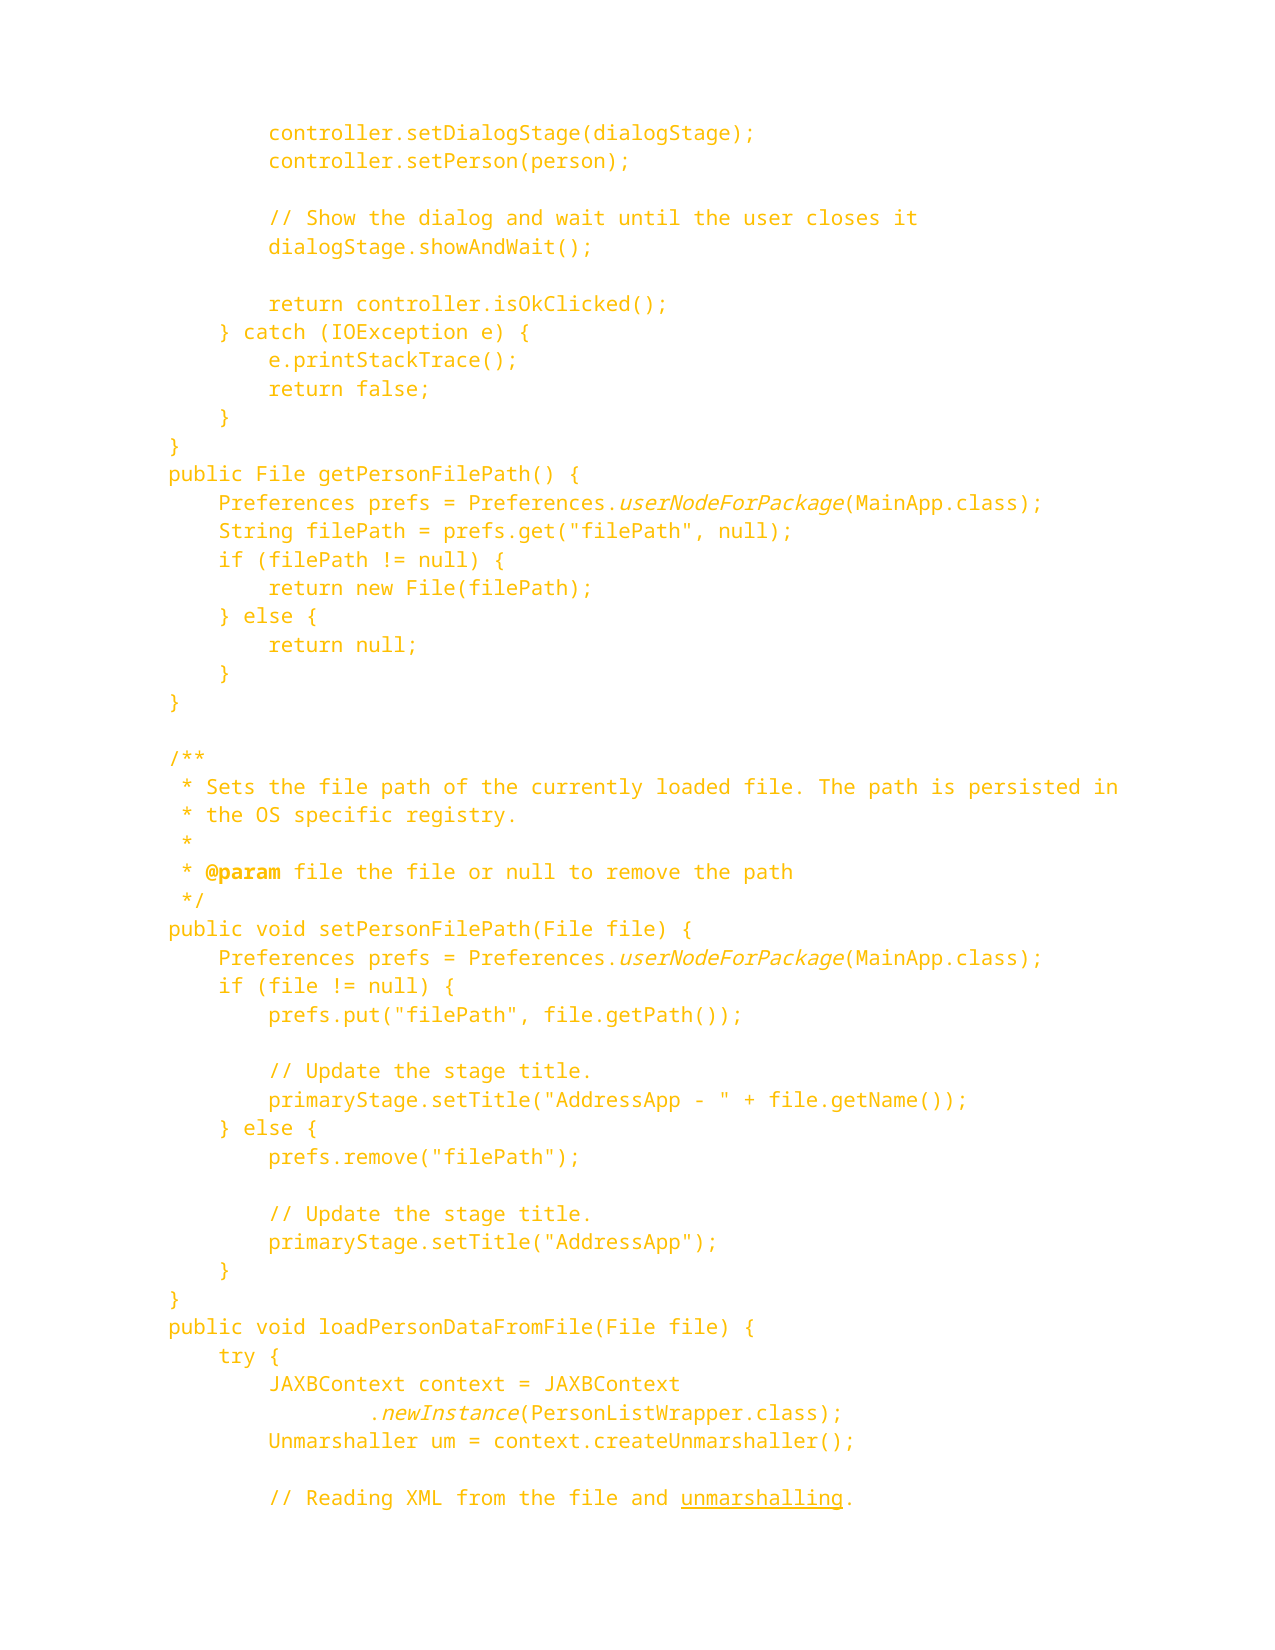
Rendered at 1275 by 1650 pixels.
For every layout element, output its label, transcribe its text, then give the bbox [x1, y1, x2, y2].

text } else { [118, 1113, 1157, 1142]
text return controller.isOkClicked(); [118, 289, 1157, 317]
text String filePath = prefs.get("filePath", null); [118, 516, 1157, 545]
text } [118, 1256, 1157, 1284]
text Preferences prefs = Preferences.userNodeForPackage(MainApp.class); [118, 488, 1157, 516]
text } else { [118, 602, 1157, 630]
text dialogStage.showAndWait(); [118, 232, 1157, 260]
text // Show the dialog and wait until the user closes it [118, 203, 1157, 232]
text e.printStackTrace(); [118, 346, 1157, 374]
text } catch (IOException e) { [118, 317, 1157, 346]
text try { [118, 1341, 1157, 1369]
text if (file != null) { [118, 971, 1157, 1000]
text prefs.put("filePath", file.getPath()); [118, 1000, 1157, 1028]
text JAXBContext context = JAXBContext [118, 1369, 1157, 1398]
text Unmarshaller um = context.createUnmarshaller(); [118, 1426, 1157, 1455]
text controller.setDialogStage(dialogStage); [118, 118, 1157, 147]
text } [118, 431, 1157, 459]
text * @param file the file or null to remove the path [118, 857, 1157, 886]
text public File getPersonFilePath() { [118, 459, 1157, 488]
text return null; [118, 630, 1157, 658]
text public void setPersonFilePath(File file) { [118, 914, 1157, 943]
text } [118, 402, 1157, 431]
text } [118, 1284, 1157, 1312]
text return false; [118, 374, 1157, 402]
text } [118, 687, 1157, 715]
text // Update the stage title. [118, 1199, 1157, 1227]
text * the OS specific registry. [118, 801, 1157, 829]
text primaryStage.setTitle("AddressApp"); [118, 1227, 1157, 1256]
text public void loadPersonDataFromFile(File file) { [118, 1312, 1157, 1341]
text */ [118, 886, 1157, 914]
text controller.setPerson(person); [118, 147, 1157, 175]
text // Reading XML from the file and unmarshalling. [118, 1483, 1157, 1512]
text * [118, 829, 1157, 857]
text .newInstance(PersonListWrapper.class); [118, 1398, 1157, 1426]
text primaryStage.setTitle("AddressApp - " + file.getName()); [118, 1085, 1157, 1113]
text Preferences prefs = Preferences.userNodeForPackage(MainApp.class); [118, 943, 1157, 971]
text return new File(filePath); [118, 573, 1157, 602]
text prefs.remove("filePath"); [118, 1142, 1157, 1170]
text } [118, 658, 1157, 687]
text if (filePath != null) { [118, 545, 1157, 573]
text // Update the stage title. [118, 1057, 1157, 1085]
text * Sets the file path of the currently loaded file. The path is persisted in [118, 772, 1157, 801]
text /** [118, 744, 1157, 772]
